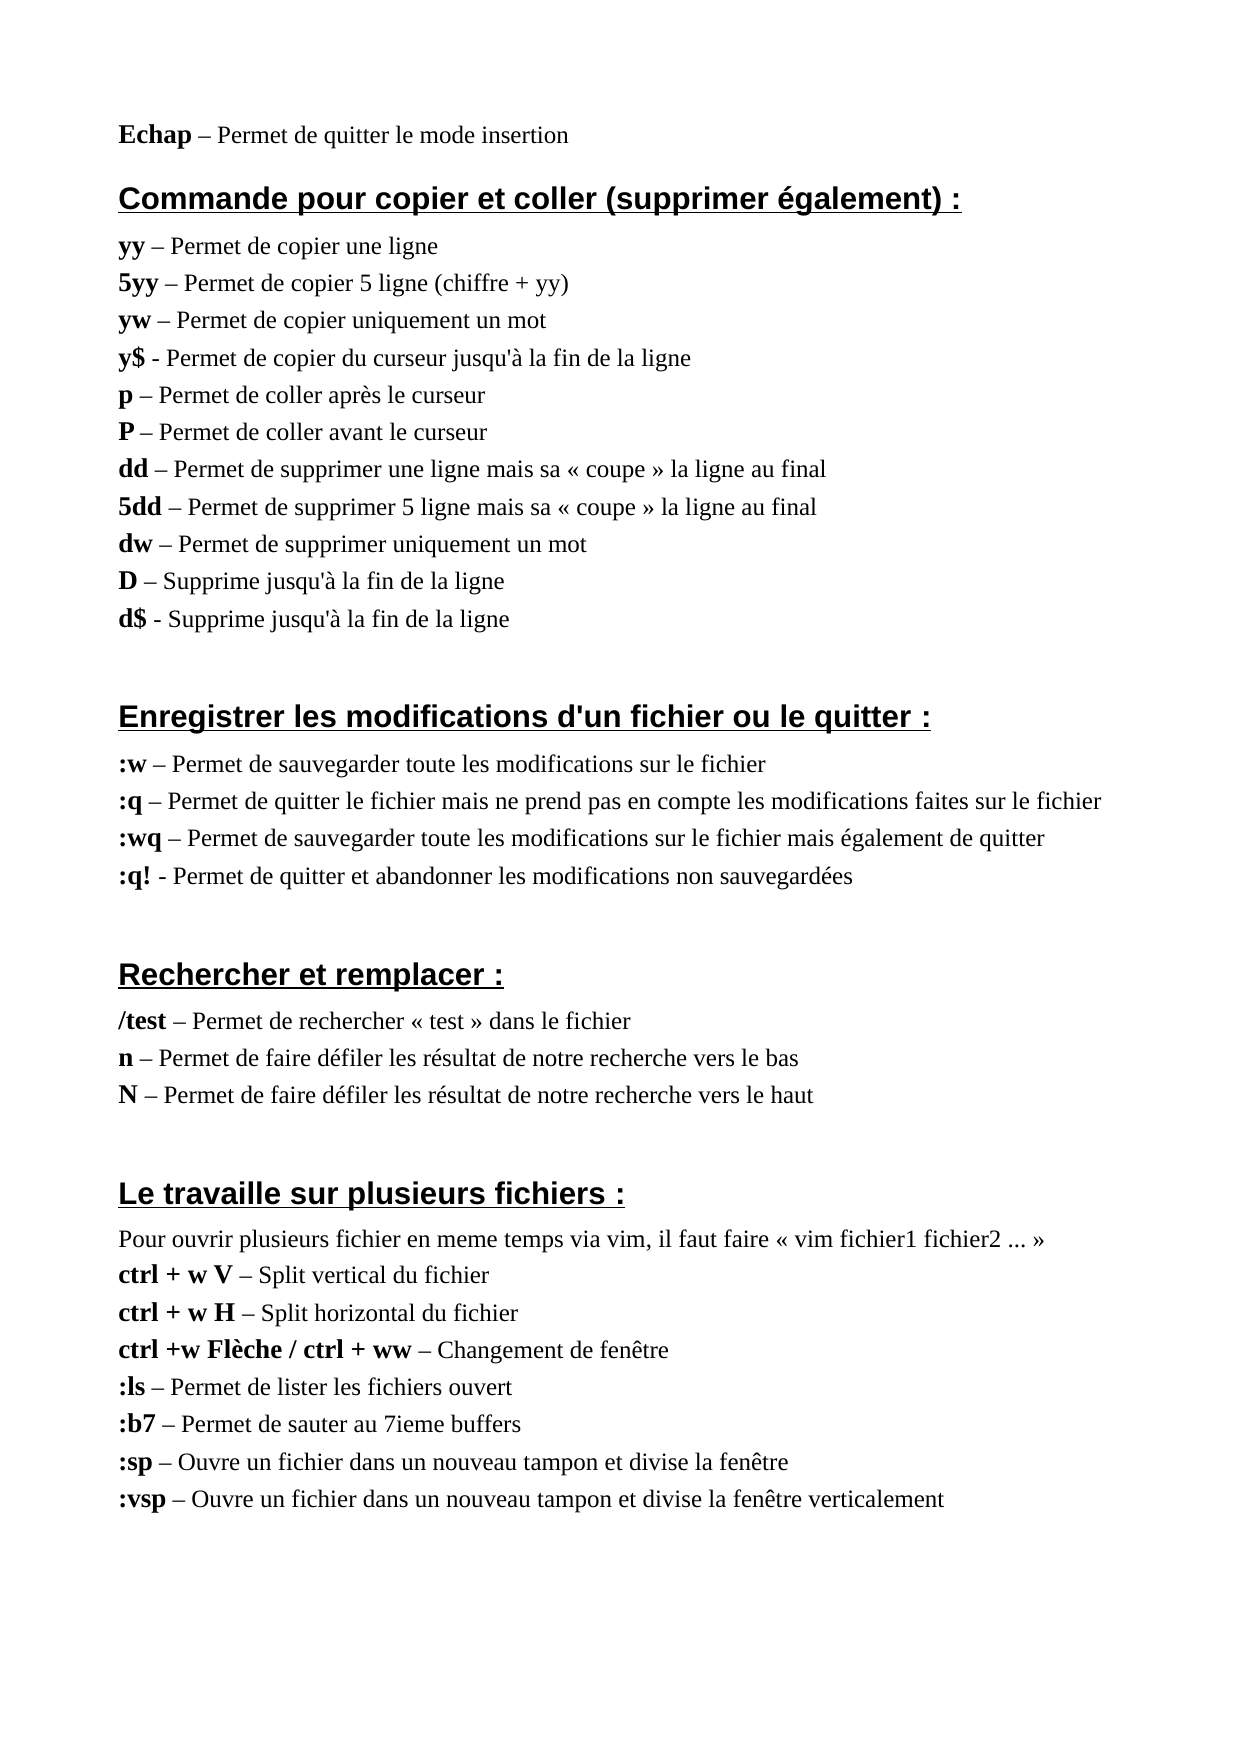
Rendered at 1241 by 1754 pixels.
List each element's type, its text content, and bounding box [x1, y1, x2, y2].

text :wq – Permet de sauvegarder toute les modifications sur le fichier mais également de quitter [118, 822, 1122, 853]
text ctrl + w H – Split horizontal du fichier [118, 1296, 1122, 1327]
text /test – Permet de rechercher « test » dans le fichier [118, 1004, 1122, 1035]
subtitle Le travaille sur plusieurs fichiers : [118, 1175, 1122, 1211]
text Pour ouvrir plusieurs fichier en meme temps via vim, il faut faire « vim fichier1 fichier2 ... » [118, 1224, 1122, 1253]
text yw – Permet de copier uniquement un mot [118, 303, 1122, 334]
text N – Permet de faire défiler les résultat de notre recherche vers le haut [118, 1079, 1122, 1110]
text 5yy – Permet de copier 5 ligne (chiffre + yy) [118, 266, 1122, 297]
text :sp – Ouvre un fichier dans un nouveau tampon et divise la fenêtre [118, 1445, 1122, 1476]
subtitle Rechercher et remplacer : [118, 956, 1122, 992]
text :w – Permet de sauvegarder toute les modifications sur le fichier [118, 747, 1122, 778]
text :ls – Permet de lister les fichiers ouvert [118, 1370, 1122, 1401]
subtitle Enregistrer les modifications d'un fichier ou le quitter : [118, 698, 1122, 734]
text dd – Permet de supprimer une ligne mais sa « coupe » la ligne au final [118, 453, 1122, 484]
text :q – Permet de quitter le fichier mais ne prend pas en compte les modifications faites sur le fichier [118, 784, 1122, 815]
text yy – Permet de copier une ligne [118, 229, 1122, 260]
text n – Permet de faire défiler les résultat de notre recherche vers le bas [118, 1041, 1122, 1072]
text :vsp – Ouvre un fichier dans un nouveau tampon et divise la fenêtre verticalement [118, 1482, 1122, 1513]
text P – Permet de coller avant le curseur [118, 415, 1122, 446]
text 5dd – Permet de supprimer 5 ligne mais sa « coupe » la ligne au final [118, 490, 1122, 521]
text ctrl +w Flèche / ctrl + ww – Changement de fenêtre [118, 1333, 1122, 1364]
text D – Supprime jusqu'à la fin de la ligne [118, 564, 1122, 596]
subtitle Commande pour copier et coller (supprimer également) : [118, 180, 1122, 216]
text p – Permet de coller après le curseur [118, 378, 1122, 409]
text :b7 – Permet de sauter au 7ieme buffers [118, 1407, 1122, 1439]
text Echap – Permet de quitter le mode insertion [118, 118, 1122, 149]
text d$ - Supprime jusqu'à la fin de la ligne [118, 602, 1122, 633]
text y$ - Permet de copier du curseur jusqu'à la fin de la ligne [118, 341, 1122, 372]
text dw – Permet de supprimer uniquement un mot [118, 527, 1122, 558]
text :q! - Permet de quitter et abandonner les modifications non sauvegardées [118, 859, 1122, 890]
text ctrl + w V – Split vertical du fichier [118, 1258, 1122, 1289]
